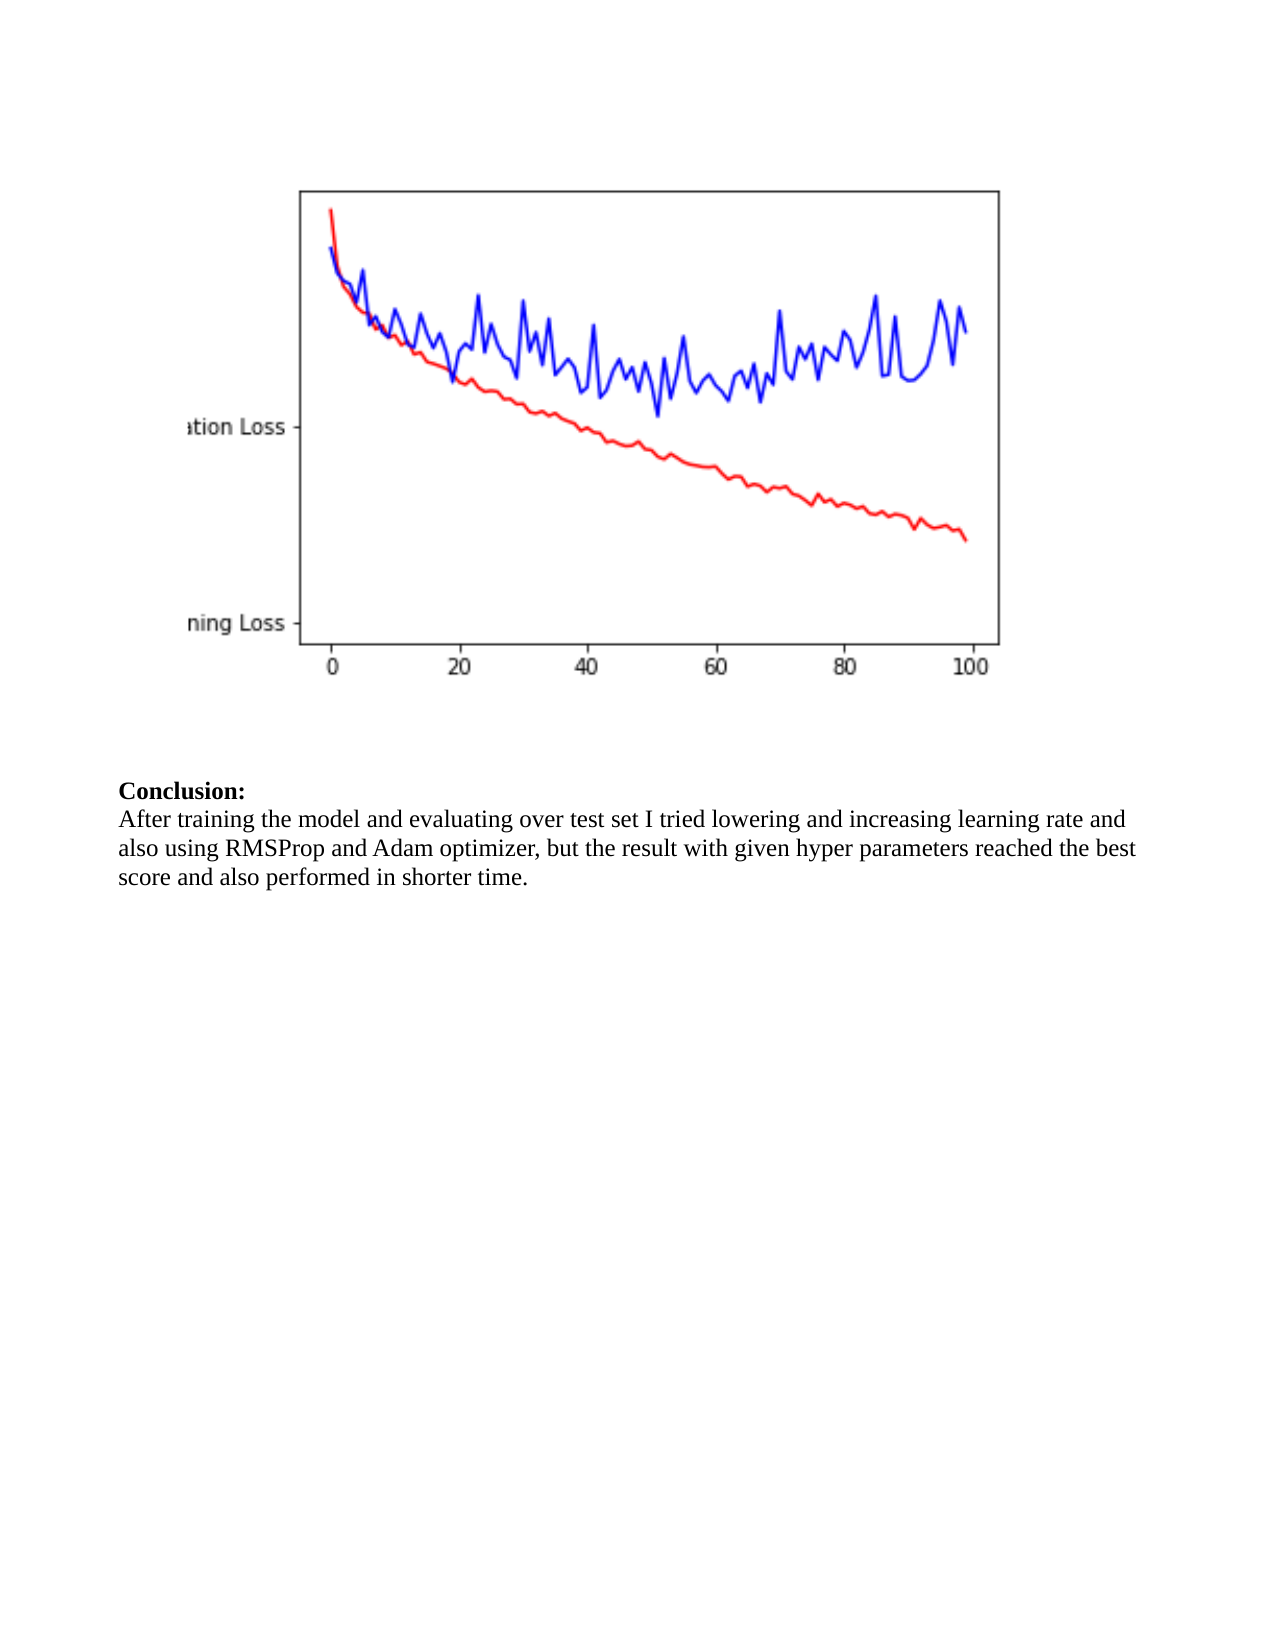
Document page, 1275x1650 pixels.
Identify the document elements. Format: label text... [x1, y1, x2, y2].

picture [187, 118, 1088, 719]
text Conclusion: [118, 776, 1157, 804]
text After training the model and evaluating over test set I tried lowering and increasing learning rate and also using RMSProp and Adam optimizer, but the result with given hyper parameters reached the best score and also performed in shorter time. [118, 804, 1157, 891]
